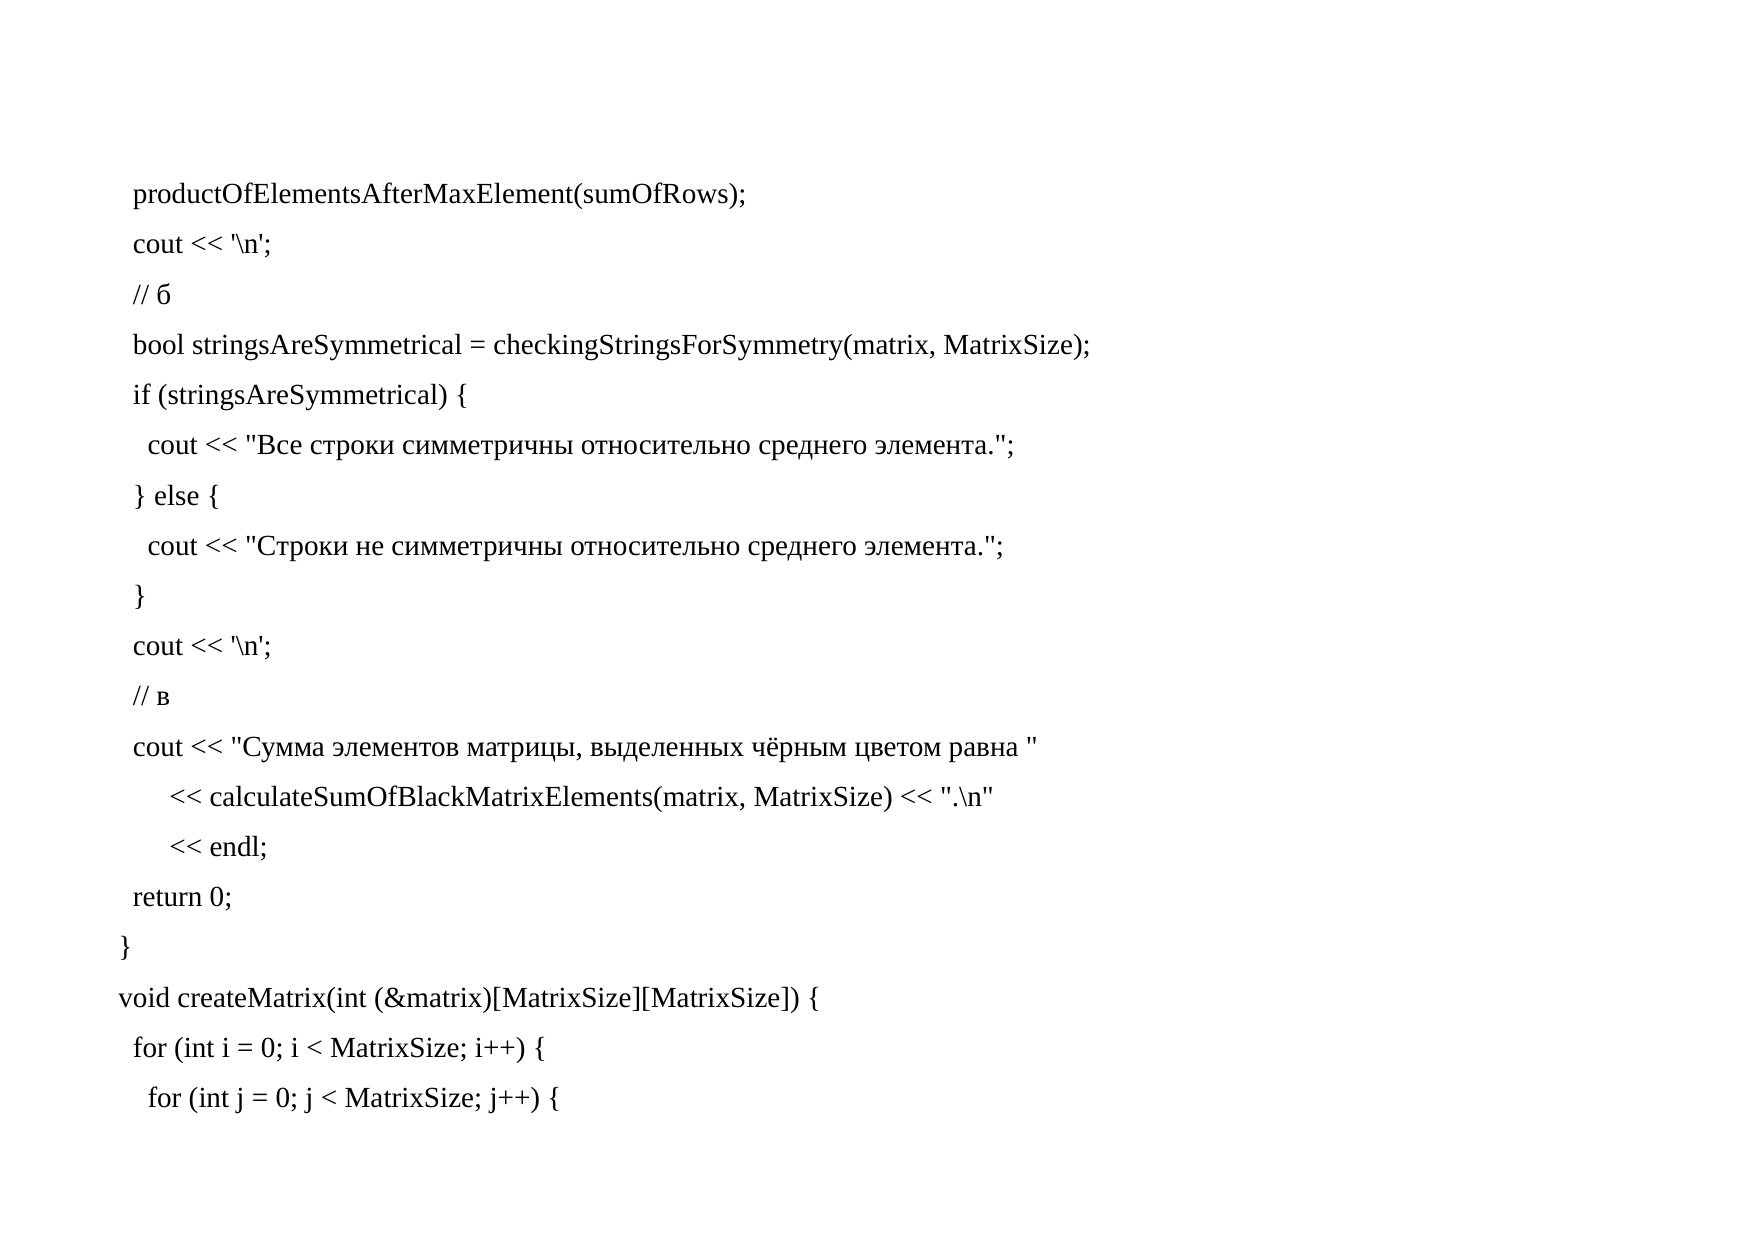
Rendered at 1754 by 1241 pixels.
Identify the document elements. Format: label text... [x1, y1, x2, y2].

text cout << "Сумма элементов матрицы, выделенных чёрным цветом равна " [118, 729, 1636, 762]
text cout << '\n'; [118, 628, 1636, 662]
text productOfElementsAfterMaxElement(sumOfRows); [118, 176, 1636, 210]
text cout << "Cтроки не симметричны относительно среднего элемента."; [118, 528, 1636, 561]
text if (stringsAreSymmetrical) { [118, 377, 1636, 411]
text } [118, 929, 1636, 963]
text for (int i = 0; i < MatrixSize; i++) { [118, 1030, 1636, 1063]
text } else { [118, 478, 1636, 511]
text return 0; [118, 879, 1636, 913]
text bool stringsAreSymmetrical = checkingStringsForSymmetry(matrix, MatrixSize); [118, 327, 1636, 361]
text // в [118, 678, 1636, 712]
text for (int j = 0; j < MatrixSize; j++) { [118, 1080, 1636, 1114]
text << сalculateSumOfBlackMatrixElements(matrix, MatrixSize) << ".\n" [118, 779, 1636, 812]
text void createMatrix(int (&matrix)[MatrixSize][MatrixSize]) { [118, 980, 1636, 1013]
text << endl; [118, 829, 1636, 863]
text cout << '\n'; [118, 227, 1636, 260]
text } [118, 578, 1636, 612]
text // б [118, 277, 1636, 310]
text cout << "Все строки симметричны относительно среднего элемента."; [118, 427, 1636, 461]
